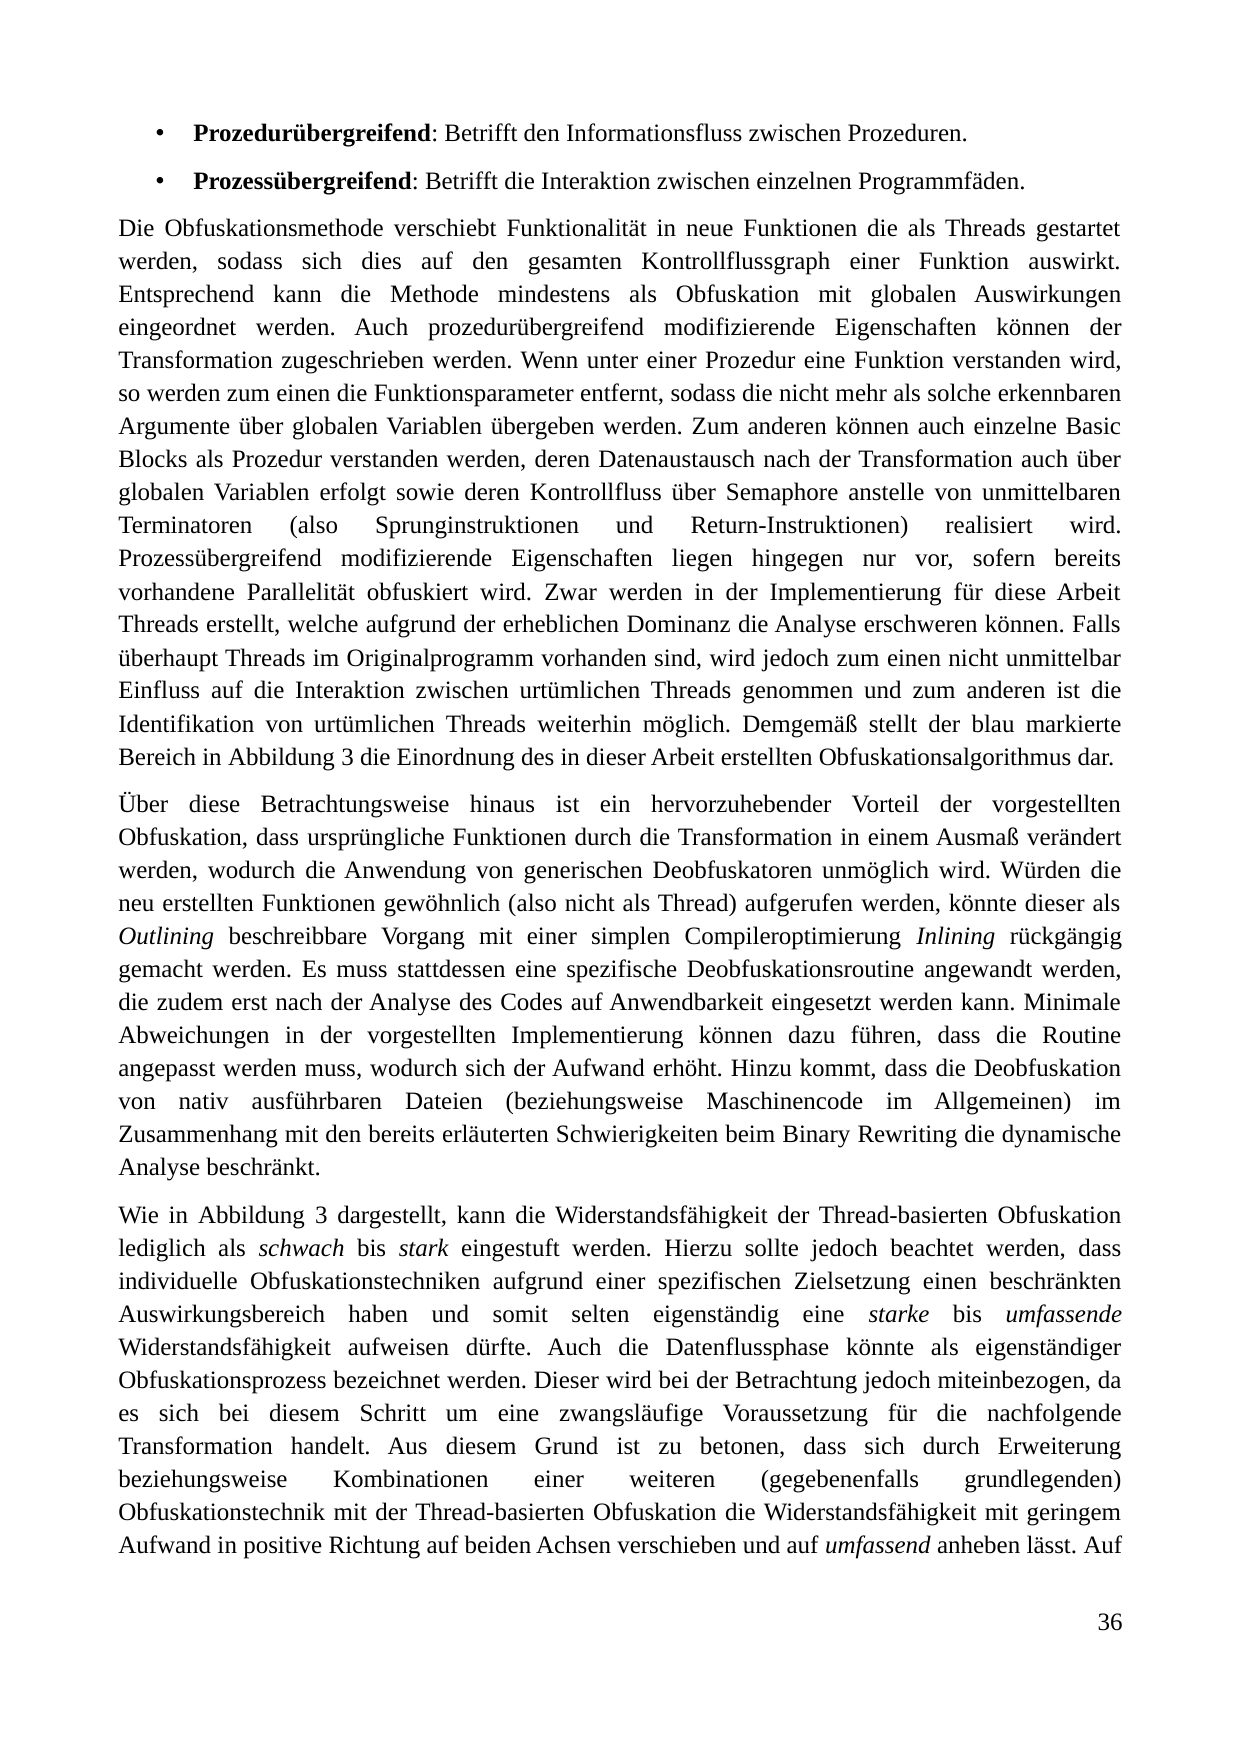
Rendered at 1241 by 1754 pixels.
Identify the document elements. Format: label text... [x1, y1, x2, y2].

text Die Obfuskationsmethode verschiebt Funktionalität in neue Funktionen die als Threads gestartet werden, sodass sich dies auf den gesamten Kontrollflussgraph einer Funktion auswirkt. Entsprechend kann die Methode mindestens als Obfuskation mit globalen Auswirkungen eingeordnet werden. Auch prozedurübergreifend modifizierende Eigenschaften können der Transformation zugeschrieben werden. Wenn unter einer Prozedur eine Funktion verstanden wird, so werden zum einen die Funktionsparameter entfernt, sodass die nicht mehr als solche erkennbaren Argumente über globalen Variablen übergeben werden. Zum anderen können auch einzelne Basic Blocks als Prozedur verstanden werden, deren Datenaustausch nach der Transformation auch über globalen Variablen erfolgt sowie deren Kontrollfluss über Semaphore anstelle von unmittelbaren Terminatoren (also Sprunginstruktionen und Return-Instruktionen) realisiert wird. Prozessübergreifend modifizierende Eigenschaften liegen hingegen nur vor, sofern bereits vorhandene Parallelität obfuskiert wird. Zwar werden in der Implementierung für diese Arbeit Threads erstellt, welche aufgrund der erheblichen Dominanz die Analyse erschweren können. Falls überhaupt Threads im Originalprogramm vorhanden sind, wird jedoch zum einen nicht unmittelbar Einfluss auf die Interaktion zwischen urtümlichen Threads genommen und zum anderen ist die Identifikation von urtümlichen Threads weiterhin möglich. Demgemäß stellt der blau markierte Bereich in Abbildung 3 die Einordnung des in dieser Arbeit erstellten Obfuskationsalgorithmus dar. [118, 213, 1122, 770]
list Prozedurübergreifend: Betrifft den Informationsfluss zwischen Prozeduren. [156, 118, 1122, 147]
text Wie in Abbildung 3 dargestellt, kann die Widerstandsfähigkeit der Thread-basierten Obfuskation lediglich als schwach bis stark eingestuft werden. Hierzu sollte jedoch beachtet werden, dass individuelle Obfuskationstechniken aufgrund einer spezifischen Zielsetzung einen beschränkten Auswirkungsbereich haben und somit selten eigenständig eine starke bis umfassende Widerstandsfähigkeit aufweisen dürfte. Auch die Datenflussphase könnte als eigenständiger Obfuskationsprozess bezeichnet werden. Dieser wird bei der Betrachtung jedoch miteinbezogen, da es sich bei diesem Schritt um eine zwangsläufige Voraussetzung für die nachfolgende Transformation handelt. Aus diesem Grund ist zu betonen, dass sich durch Erweiterung beziehungsweise Kombinationen einer weiteren (gegebenenfalls grundlegenden) Obfuskationstechnik mit der Thread-basierten Obfuskation die Widerstandsfähigkeit mit geringem Aufwand in positive Richtung auf beiden Achsen verschieben und auf umfassend anheben lässt. Auf [118, 1200, 1122, 1559]
text Über diese Betrachtungsweise hinaus ist ein hervorzuhebender Vorteil der vorgestellten Obfuskation, dass ursprüngliche Funktionen durch die Transformation in einem Ausmaß verändert werden, wodurch die Anwendung von generischen Deobfuskatoren unmöglich wird. Würden die neu erstellten Funktionen gewöhnlich (also nicht als Thread) aufgerufen werden, könnte dieser als Outlining beschreibbare Vorgang mit einer simplen Compileroptimierung Inlining rückgängig gemacht werden. Es muss stattdessen eine spezifische Deobfuskationsroutine angewandt werden, die zudem erst nach der Analyse des Codes auf Anwendbarkeit eingesetzt werden kann. Minimale Abweichungen in der vorgestellten Implementierung können dazu führen, dass die Routine angepasst werden muss, wodurch sich der Aufwand erhöht. Hinzu kommt, dass die Deobfuskation von nativ ausführbaren Dateien (beziehungsweise Maschinencode im Allgemeinen) im Zusammenhang mit den bereits erläuterten Schwierigkeiten beim Binary Rewriting die dynamische Analyse beschränkt. [118, 789, 1122, 1181]
list Prozessübergreifend: Betrifft die Interaktion zwischen einzelnen Programmfäden. [156, 166, 1122, 194]
